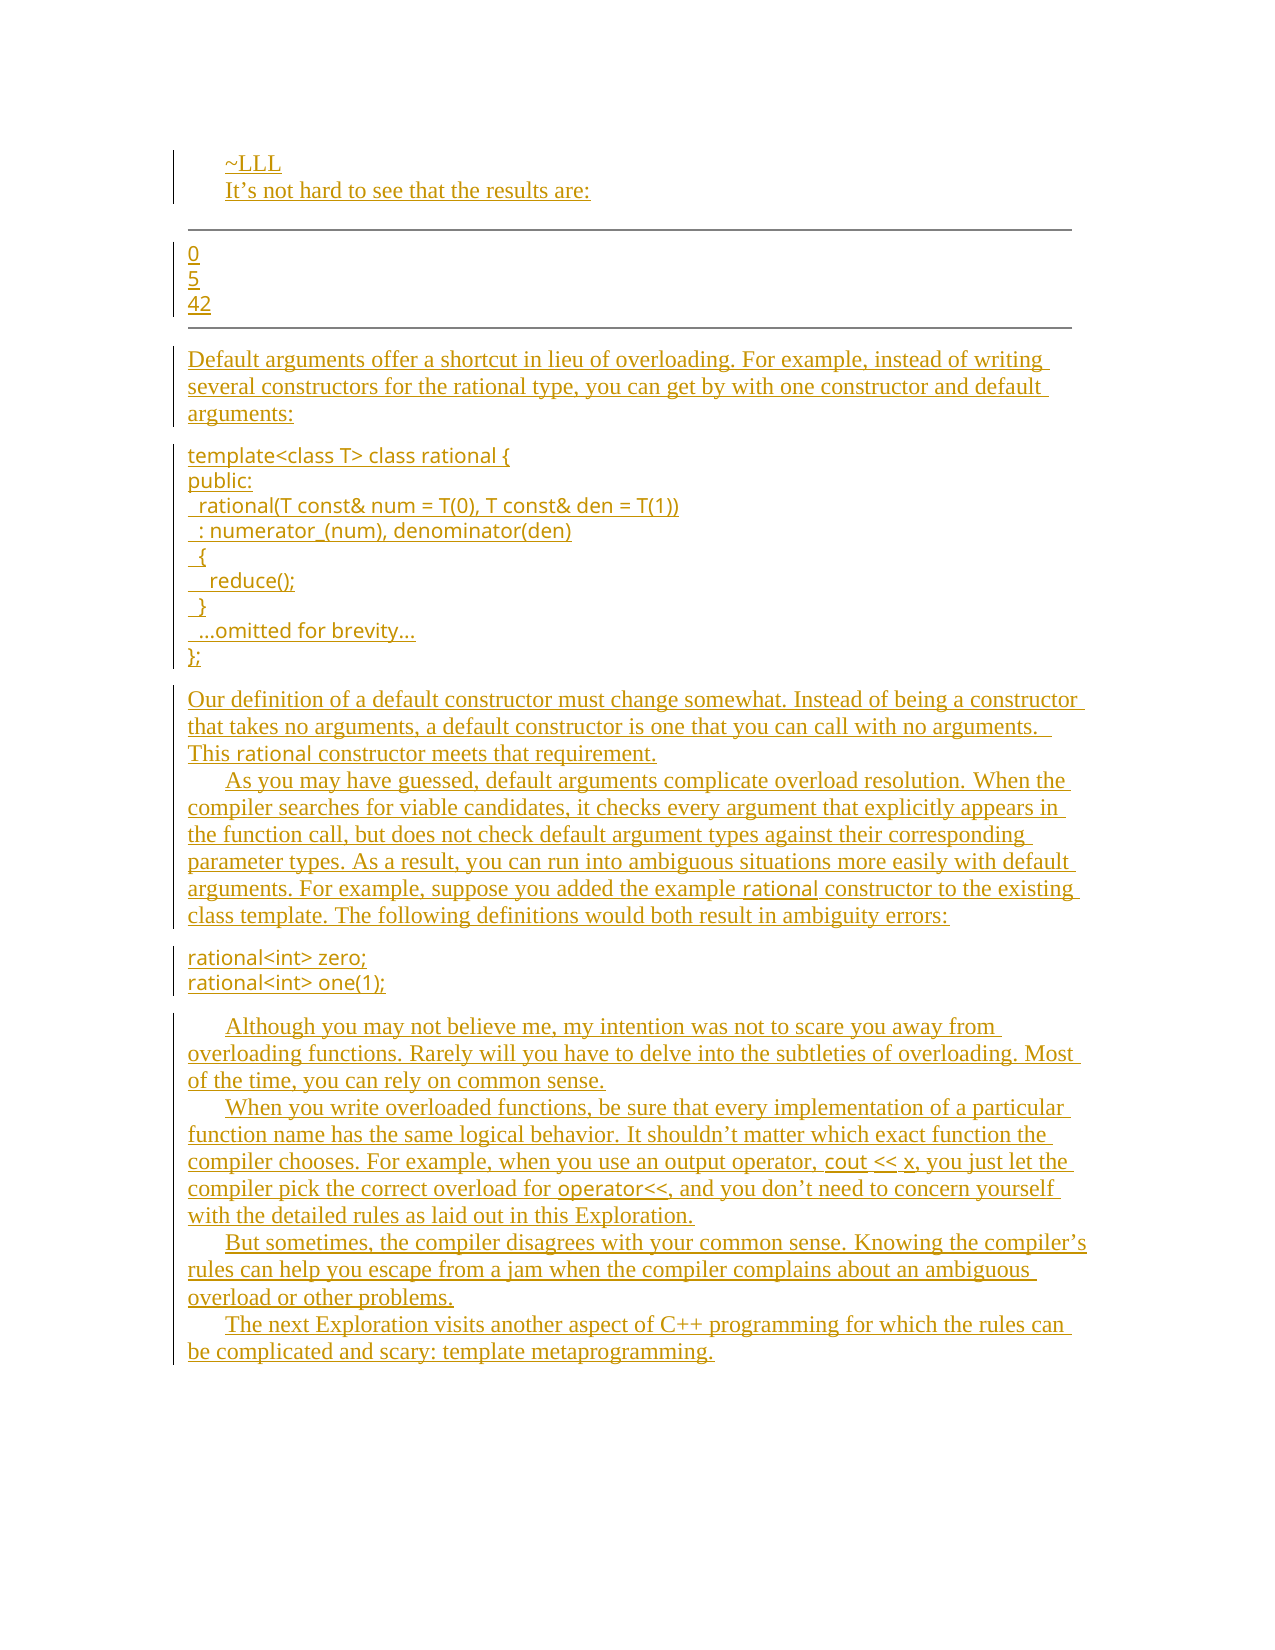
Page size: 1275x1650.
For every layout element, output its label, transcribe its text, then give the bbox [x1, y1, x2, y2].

text } [187, 594, 1072, 619]
text 0 [187, 230, 1072, 267]
text Our definition of a default constructor must change somewhat. Instead of being a constructor that takes no arguments, a default constructor is one that you can call with no arguments. This rational constructor meets that requirement. [187, 685, 1087, 767]
text But sometimes, the compiler disagrees with your common sense. Knowing the compiler’s rules can help you escape from a jam when the compiler complains about an ambiguous overload or other problems. [187, 1229, 1087, 1310]
text It’s not hard to see that the results are: [187, 177, 1087, 204]
text { [187, 544, 1072, 569]
text template<class T> class rational { [187, 444, 1072, 469]
text ...omitted for brevity... [187, 619, 1072, 644]
text rational<int> zero; [187, 946, 1072, 971]
text 42 [187, 292, 1072, 329]
text : numerator_(num), denominator(den) [187, 519, 1072, 544]
text Default arguments offer a shortcut in lieu of overloading. For example, instead of writing several constructors for the rational type, you can get by with one constructor and default arguments: [187, 346, 1087, 427]
text reduce(); [187, 569, 1072, 594]
text ~LLL [187, 150, 1087, 177]
text }; [187, 644, 1072, 669]
text Although you may not believe me, my intention was not to scare you away from overloading functions. Rarely will you have to delve into the subtleties of overloading. Most of the time, you can rely on common sense. [187, 1012, 1087, 1094]
text When you write overloaded functions, be sure that every implementation of a particular function name has the same logical behavior. It shouldn’t matter which exact function the compiler chooses. For example, when you use an output operator, cout << x, you just let the compiler pick the correct overload for operator<<, and you don’t need to concern yourself with the detailed rules as laid out in this Exploration. [187, 1094, 1087, 1229]
text As you may have guessed, default arguments complicate overload resolution. When the compiler searches for viable candidates, it checks every argument that explicitly appears in the function call, but does not check default argument types against their corresponding parameter types. As a result, you can run into ambiguous situations more easily with default arguments. For example, suppose you added the example rational constructor to the existing class template. The following definitions would both result in ambiguity errors: [187, 767, 1087, 929]
text rational<int> one(1); [187, 971, 1072, 996]
text rational(T const& num = T(0), T const& den = T(1)) [187, 494, 1072, 519]
text The next Exploration visits another aspect of C++ programming for which the rules can be complicated and scary: template metaprogramming. [187, 1310, 1087, 1364]
text public: [187, 469, 1072, 494]
text 5 [187, 267, 1072, 292]
